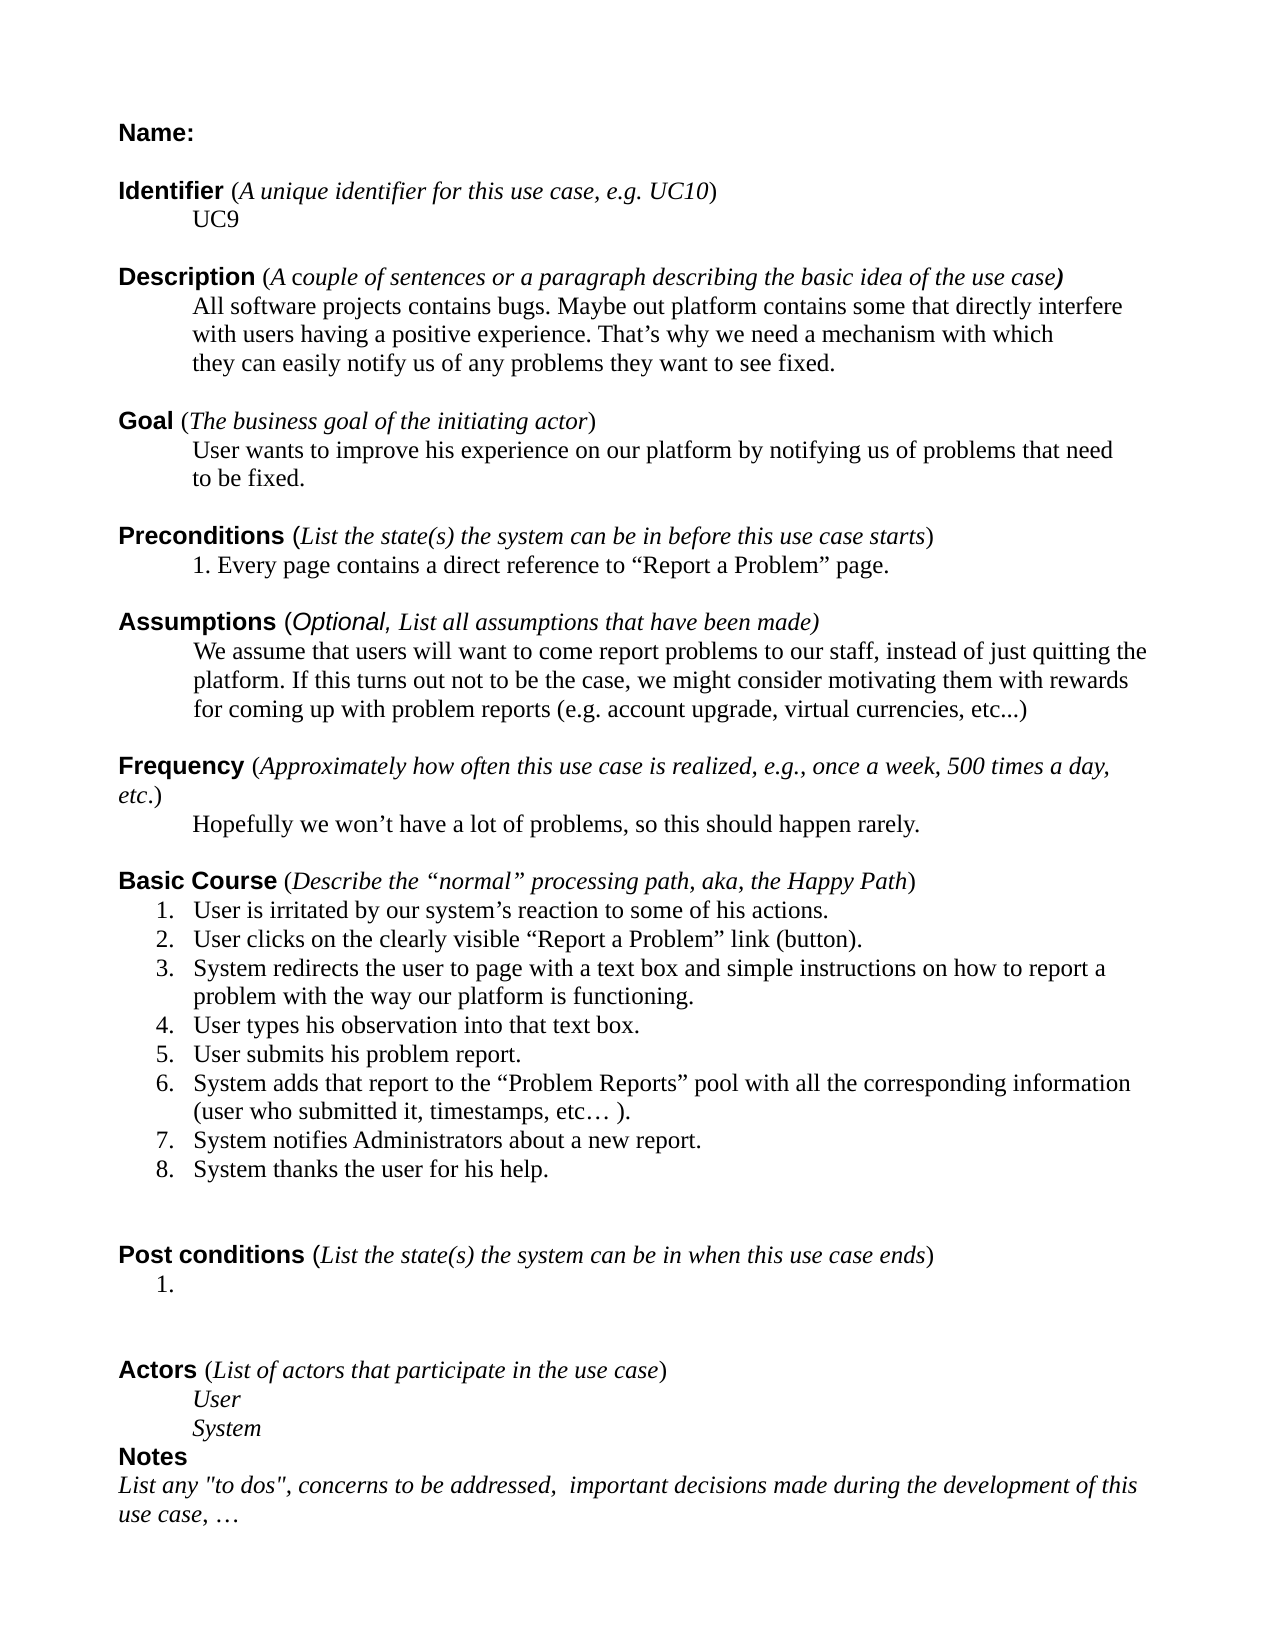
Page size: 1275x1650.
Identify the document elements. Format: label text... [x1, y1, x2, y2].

text System [118, 1413, 1157, 1442]
list User submits his problem report. [156, 1039, 1157, 1068]
text Description (A couple of sentences or a paragraph describing the basic idea of the use case) [118, 262, 1157, 291]
text Goal (The business goal of the initiating actor) [118, 406, 1157, 435]
list User clicks on the clearly visible “Report a Problem” link (button). [156, 924, 1157, 953]
text Post conditions (List the state(s) the system can be in when this use case ends) [118, 1240, 1157, 1269]
list System notifies Administrators about a new report. [156, 1125, 1157, 1154]
text Preconditions (List the state(s) the system can be in before this use case starts) [118, 521, 1157, 550]
text 1. Every page contains a direct reference to “Report a Problem” page. [118, 550, 1157, 578]
text List any "to dos", concerns to be addressed, important decisions made during the development of this use case, … [118, 1470, 1157, 1528]
list System adds that report to the “Problem Reports” pool with all the corresponding information (user who submitted it, timestamps, etc… ). [156, 1068, 1157, 1125]
text Name: [118, 118, 1157, 147]
text with users having a positive experience. That’s why we need a mechanism with which [118, 319, 1157, 348]
text they can easily notify us of any problems they want to see fixed. [118, 348, 1157, 377]
list System thanks the user for his help. [156, 1154, 1157, 1183]
text to be fixed. [118, 463, 1157, 492]
text Identifier (A unique identifier for this use case, e.g. UC10) [118, 176, 1157, 204]
text Notes [118, 1442, 1157, 1470]
text User [118, 1384, 1157, 1413]
list System redirects the user to page with a text box and simple instructions on how to report a problem with the way our platform is functioning. [156, 953, 1157, 1010]
text Hopefully we won’t have a lot of problems, so this should happen rarely. [118, 809, 1157, 837]
list User types his observation into that text box. [156, 1010, 1157, 1039]
list User is irritated by our system’s reaction to some of his actions. [156, 895, 1157, 924]
list We assume that users will want to come report problems to our staff, instead of just quitting the platform. If this turns out not to be the case, we might consider motivating them with rewards for coming up with problem reports (e.g. account upgrade, virtual currencies, etc...) [156, 636, 1157, 722]
text All software projects contains bugs. Maybe out platform contains some that directly interfere [118, 291, 1157, 319]
text Actors (List of actors that participate in the use case) [118, 1355, 1157, 1384]
text Frequency (Approximately how often this use case is realized, e.g., once a week, 500 times a day, etc.) [118, 751, 1157, 809]
text Assumptions (Optional, List all assumptions that have been made) [118, 607, 1157, 636]
text User wants to improve his experience on our platform by notifying us of problems that need [118, 435, 1157, 463]
text Basic Course (Describe the “normal” processing path, aka, the Happy Path) [118, 866, 1157, 895]
text UC9 [118, 204, 1157, 233]
